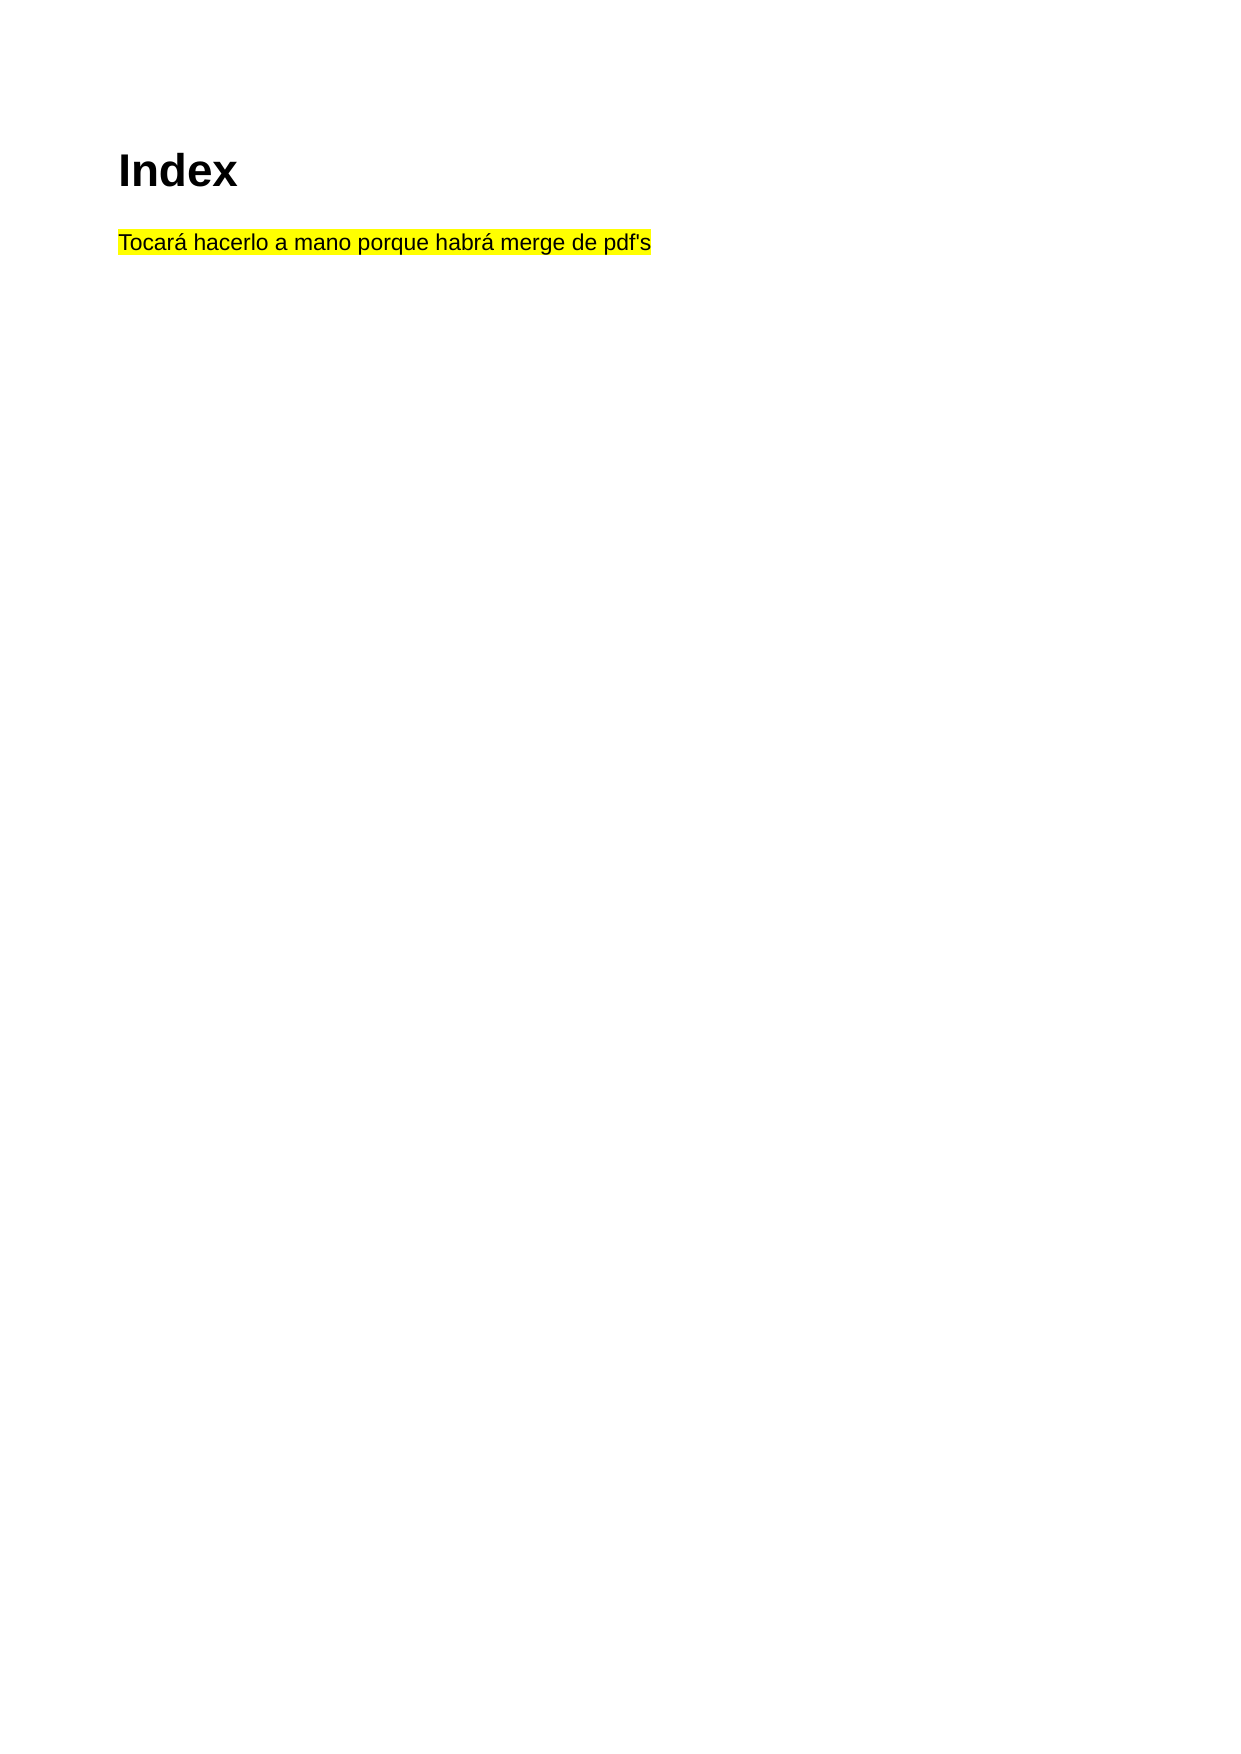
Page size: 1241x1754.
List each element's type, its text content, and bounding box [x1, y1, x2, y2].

text Tocará hacerlo a mano porque habrá merge de pdf's [118, 229, 1122, 255]
subtitle Index [118, 143, 1122, 196]
